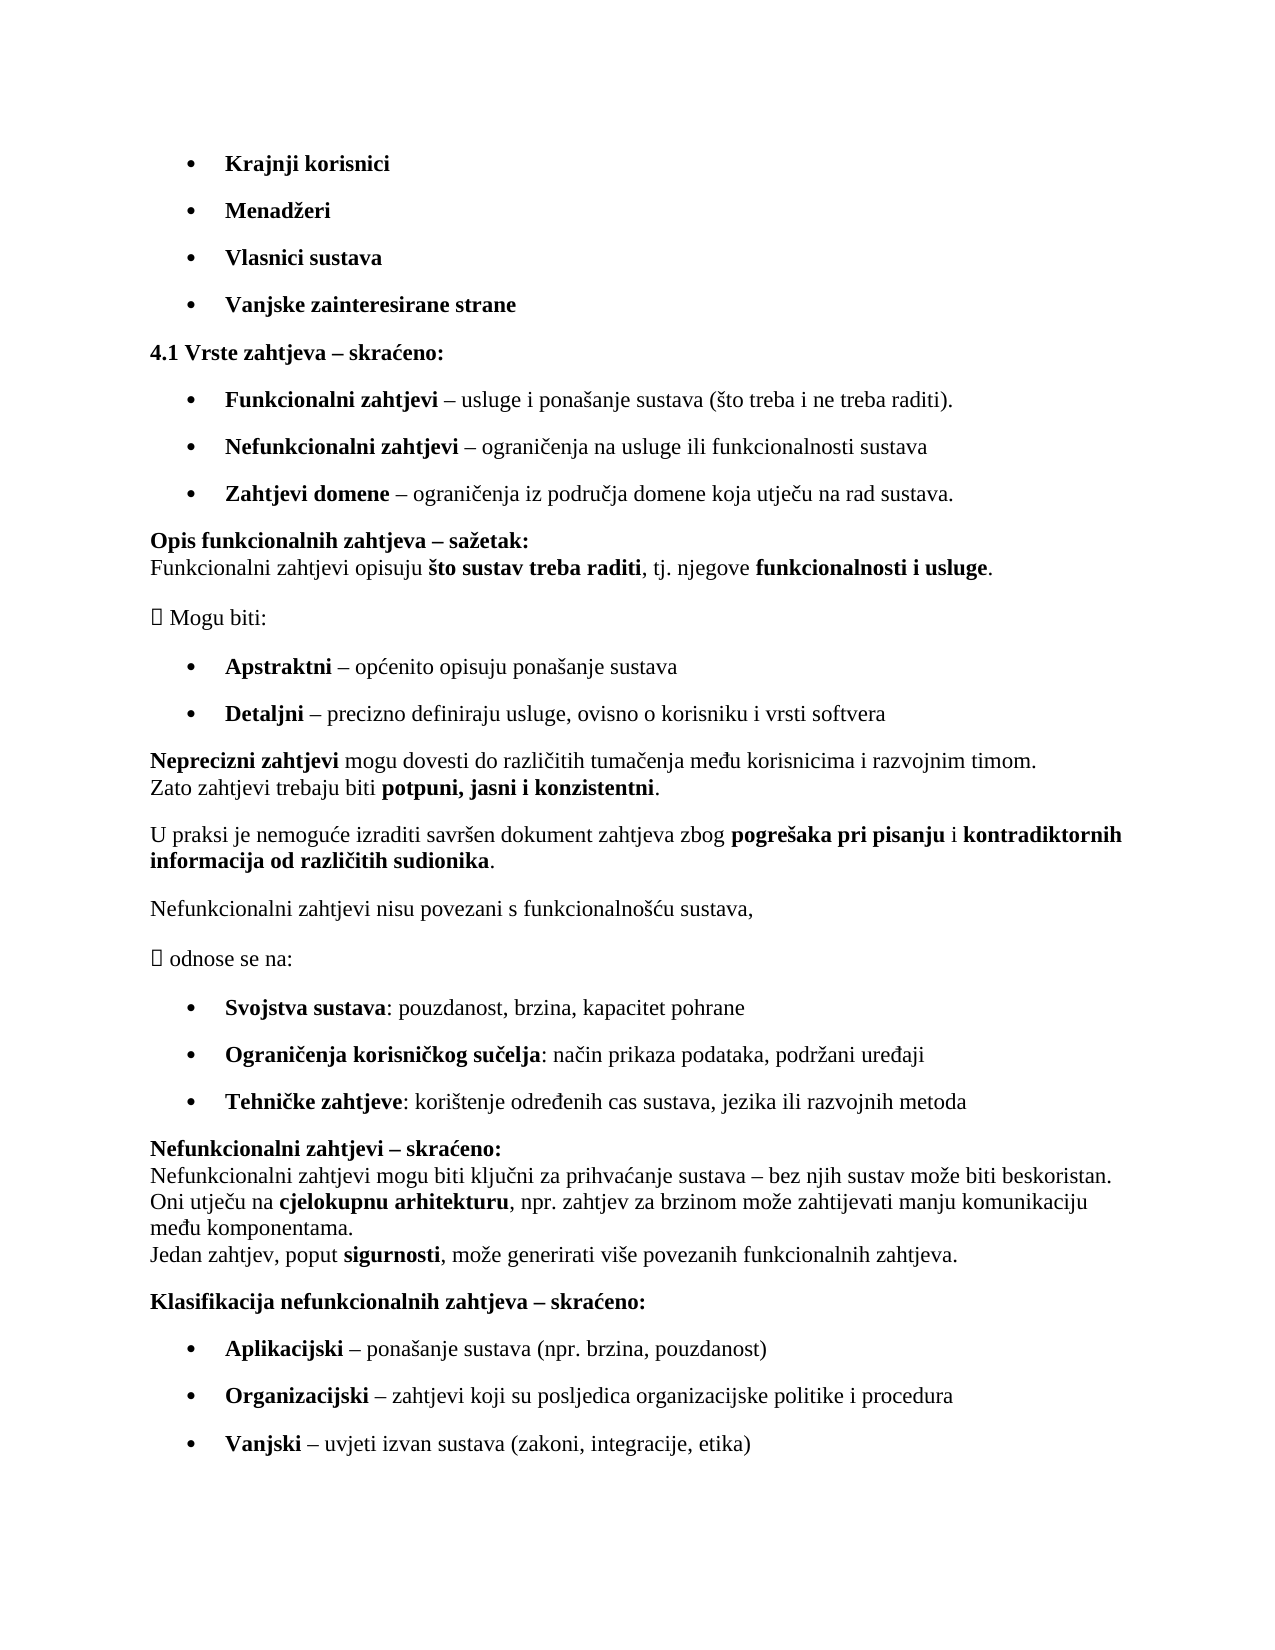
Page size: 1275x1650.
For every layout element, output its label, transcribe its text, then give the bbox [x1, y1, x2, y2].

text Klasifikacija nefunkcionalnih zahtjeva – skraćeno: [150, 1288, 1125, 1314]
list Nefunkcionalni zahtjevi – ograničenja na usluge ili funkcionalnosti sustava [187, 433, 1125, 459]
list Apstraktni – općenito opisuju ponašanje sustava [187, 653, 1125, 679]
text Nefunkcionalni zahtjevi nisu povezani s funkcionalnošću sustava, [150, 894, 1125, 921]
list Organizacijski – zahtjevi koji su posljedica organizacijske politike i procedura [187, 1382, 1125, 1409]
text U praksi je nemoguće izraditi savršen dokument zahtjeva zbog pogrešaka pri pisanju i kontradiktornih informacija od različitih sudionika. [150, 821, 1125, 874]
text Neprecizni zahtjevi mogu dovesti do različitih tumačenja među korisnicima i razvojnim timom. Zato zahtjevi trebaju biti potpuni, jasni i konzistentni. [150, 747, 1125, 800]
list Funkcionalni zahtjevi – usluge i ponašanje sustava (što treba i ne treba raditi). [187, 386, 1125, 412]
list Vanjski – uvjeti izvan sustava (zakoni, integracije, etika) [187, 1429, 1125, 1456]
list Svojstva sustava: pouzdanost, brzina, kapacitet pohrane [187, 994, 1125, 1020]
list Menadžeri [187, 197, 1125, 223]
list Vlasnici sustava [187, 244, 1125, 271]
list Krajnji korisnici [187, 150, 1125, 176]
list Vanjske zainteresirane strane [187, 292, 1125, 318]
text 4.1 Vrste zahtjeva – skraćeno: [150, 339, 1125, 365]
list Detaljni – precizno definiraju usluge, ovisno o korisniku i vrsti softvera [187, 700, 1125, 727]
list Aplikacijski – ponašanje sustava (npr. brzina, pouzdanost) [187, 1335, 1125, 1362]
text Opis funkcionalnih zahtjeva – sažetak: Funkcionalni zahtjevi opisuju što sustav treba raditi, tj. njegove funkcionalnosti i usluge. [150, 527, 1125, 580]
text 🔹 Mogu biti: [150, 601, 1125, 632]
list Tehničke zahtjeve: korištenje određenih cas sustava, jezika ili razvojnih metoda [187, 1088, 1125, 1114]
list Zahtjevi domene – ograničenja iz područja domene koja utječu na rad sustava. [187, 480, 1125, 507]
list Ograničenja korisničkog sučelja: način prikaza podataka, podržani uređaji [187, 1041, 1125, 1067]
text 🔹 odnose se na: [150, 942, 1125, 973]
text Nefunkcionalni zahtjevi – skraćeno: Nefunkcionalni zahtjevi mogu biti ključni za prihvaćanje sustava – bez njih sustav može biti beskoristan. Oni utječu na cjelokupnu arhitekturu, npr. zahtjev za brzinom može zahtijevati manju komunikaciju među komponentama. Jedan zahtjev, poput sigurnosti, može generirati više povezanih funkcionalnih zahtjeva. [150, 1135, 1125, 1267]
